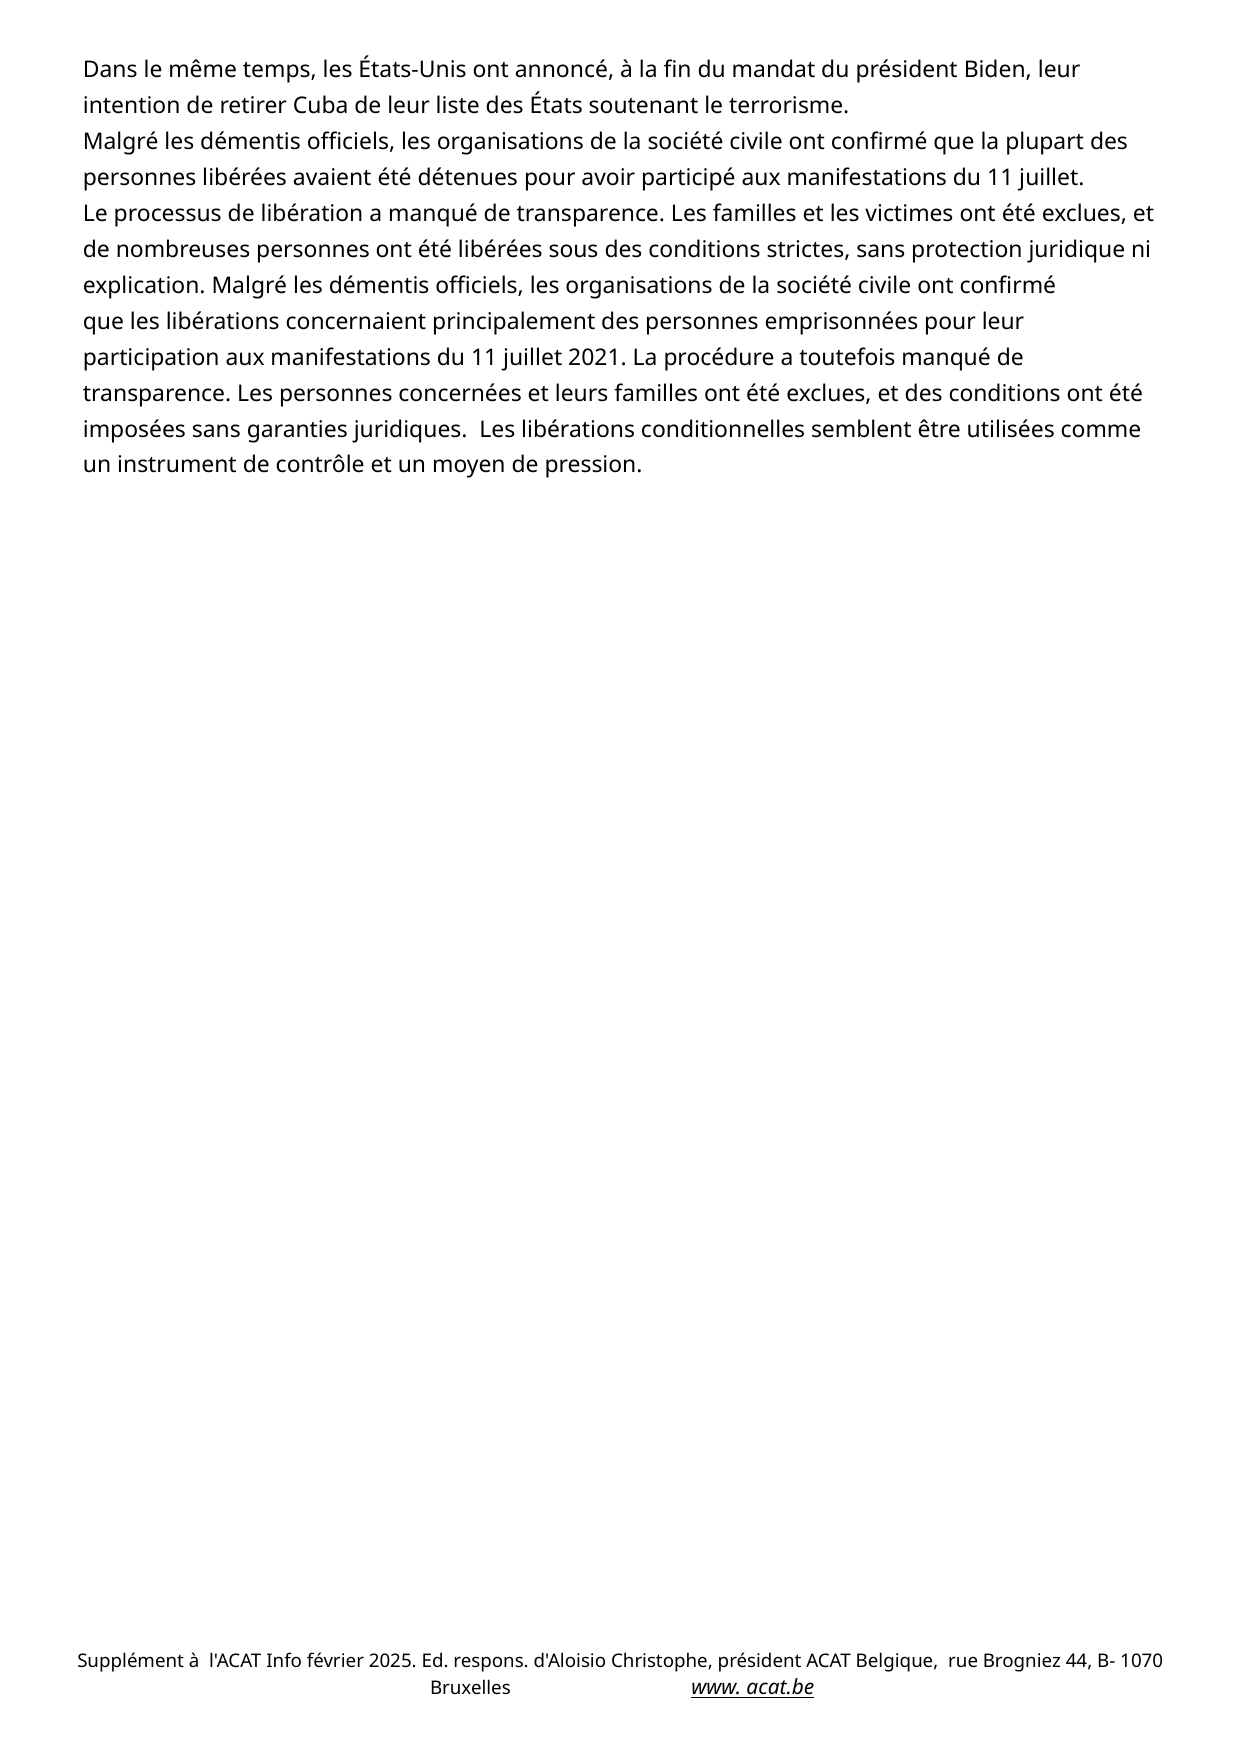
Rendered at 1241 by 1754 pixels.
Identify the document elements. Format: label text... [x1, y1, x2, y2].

text Dans le même temps, les États-Unis ont annoncé, à la fin du mandat du président Biden, leur intention de retirer Cuba de leur liste des États soutenant le terrorisme. Malgré les démentis officiels, les organisations de la société civile ont confirmé que la plupart des personnes libérées avaient été détenues pour avoir participé aux manifestations du 11 juillet. Le processus de libération a manqué de transparence. Les familles et les victimes ont été exclues, et de nombreuses personnes ont été libérées sous des conditions strictes, sans protection juridique ni explication. Malgré les démentis officiels, les organisations de la société civile ont confirmé que les libérations concernaient principalement des personnes emprisonnées pour leur participation aux manifestations du 11 juillet 2021. La procédure a toutefois manqué de transparence. Les personnes concernées et leurs familles ont été exclues, et des conditions ont été imposées sans garanties juridiques. Les libérations conditionnelles semblent être utilisées comme un instrument de contrôle et un moyen de pression. [83, 53, 1163, 552]
